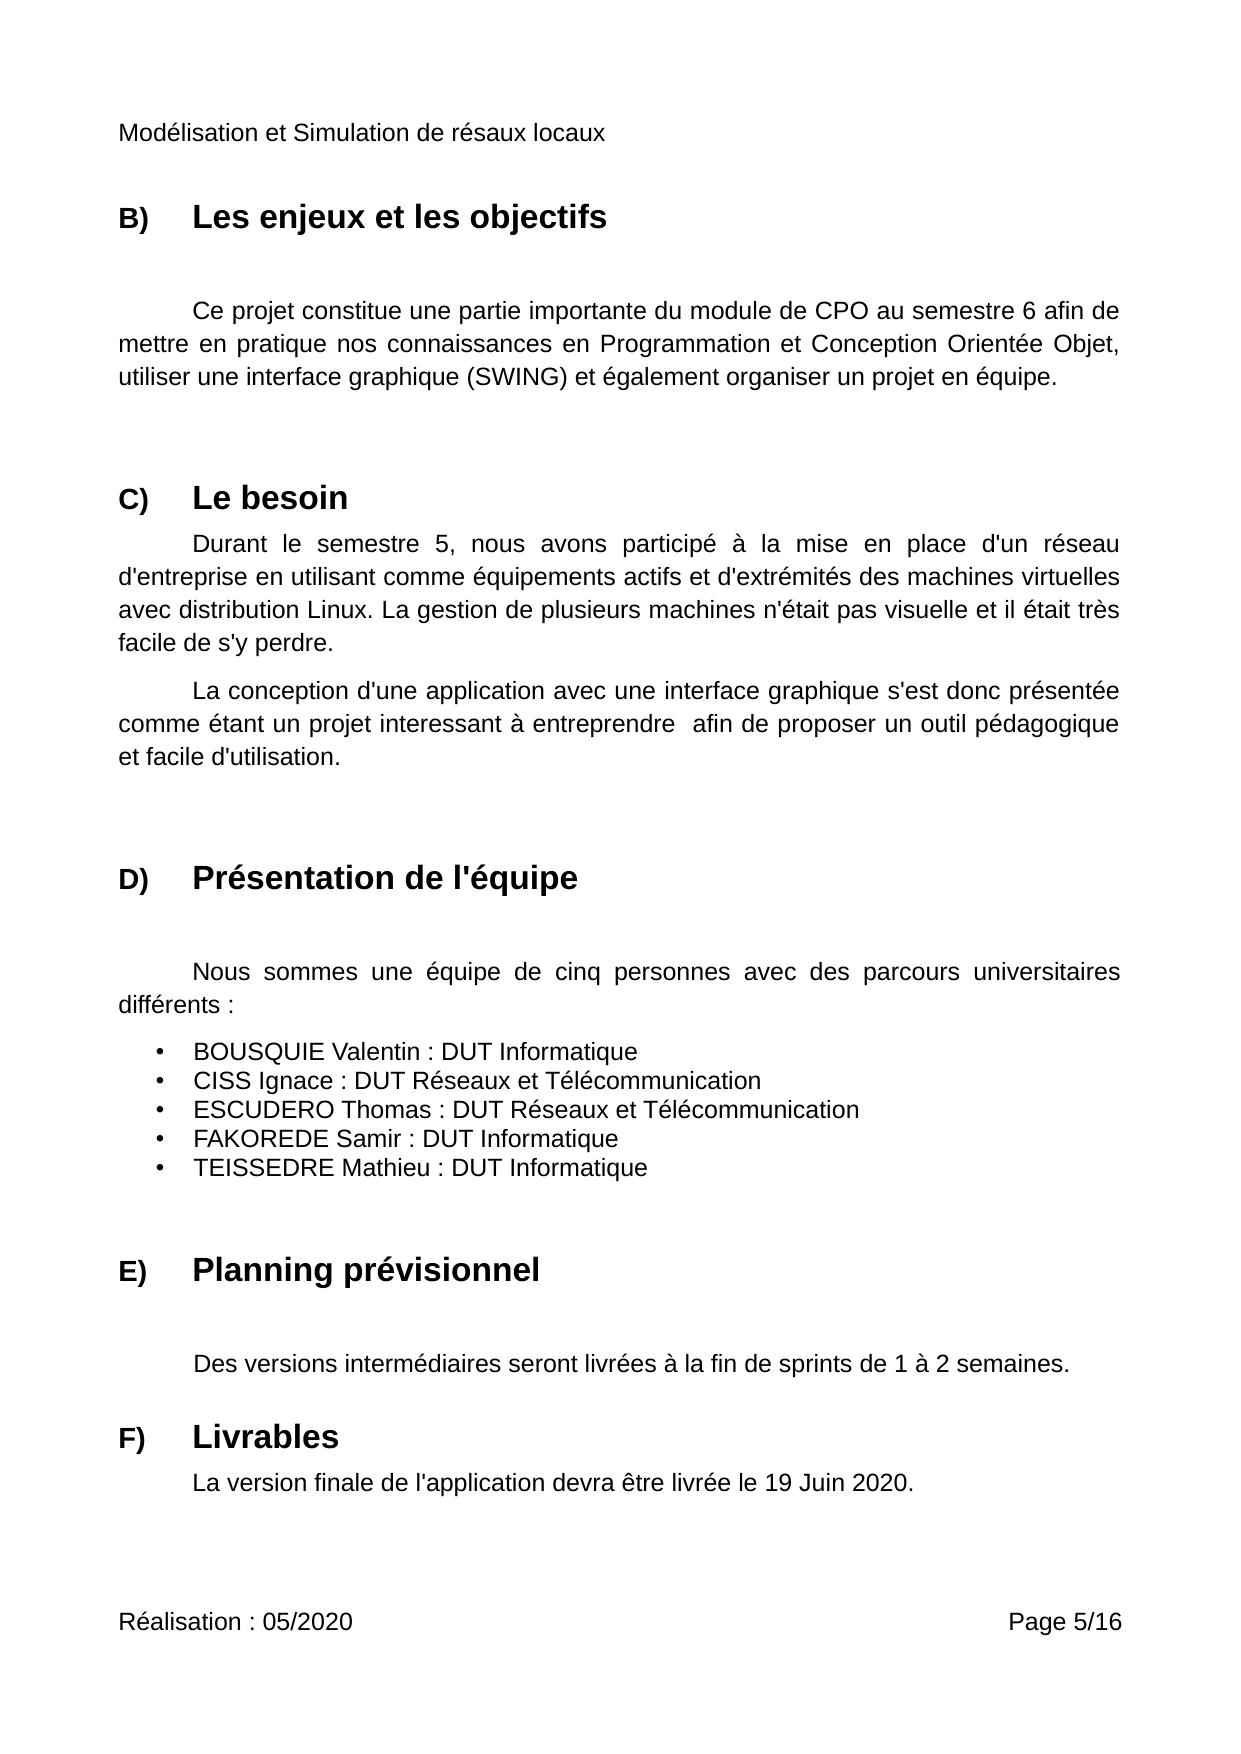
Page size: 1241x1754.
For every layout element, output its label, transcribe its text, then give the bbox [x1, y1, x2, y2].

subtitle Les enjeux et les objectifs [118, 197, 1122, 236]
subtitle Le besoin [118, 478, 1122, 517]
text Ce projet constitue une partie importante du module de CPO au semestre 6 afin de mettre en pratique nos connaissances en Programmation et Conception Orientée Objet, utiliser une interface graphique (SWING) et également organiser un projet en équipe. [118, 296, 1122, 391]
text Durant le semestre 5, nous avons participé à la mise en place d'un réseau d'entreprise en utilisant comme équipements actifs et d'extrémités des machines virtuelles avec distribution Linux. La gestion de plusieurs machines n'était pas visuelle et il était très facile de s'y perdre. [118, 529, 1122, 657]
list FAKOREDE Samir : DUT Informatique [156, 1124, 1122, 1153]
subtitle Présentation de l'équipe [118, 858, 1122, 897]
text Nous sommes une équipe de cinq personnes avec des parcours universitaires différents : [118, 957, 1122, 1018]
text La version finale de l'application devra être livrée le 19 Juin 2020. [118, 1468, 1122, 1497]
subtitle Livrables [118, 1417, 1122, 1456]
list Des versions intermédiaires seront livrées à la fin de sprints de 1 à 2 semaines. [156, 1349, 1122, 1377]
list CISS Ignace : DUT Réseaux et Télécommunication [156, 1066, 1122, 1095]
list BOUSQUIE Valentin : DUT Informatique [156, 1037, 1122, 1066]
text La conception d'une application avec une interface graphique s'est donc présentée comme étant un projet interessant à entreprendre afin de proposer un outil pédagogique et facile d'utilisation. [118, 676, 1122, 771]
list TEISSEDRE Mathieu : DUT Informatique [156, 1153, 1122, 1182]
subtitle Planning prévisionnel [118, 1250, 1122, 1289]
list ESCUDERO Thomas : DUT Réseaux et Télécommunication [156, 1095, 1122, 1124]
